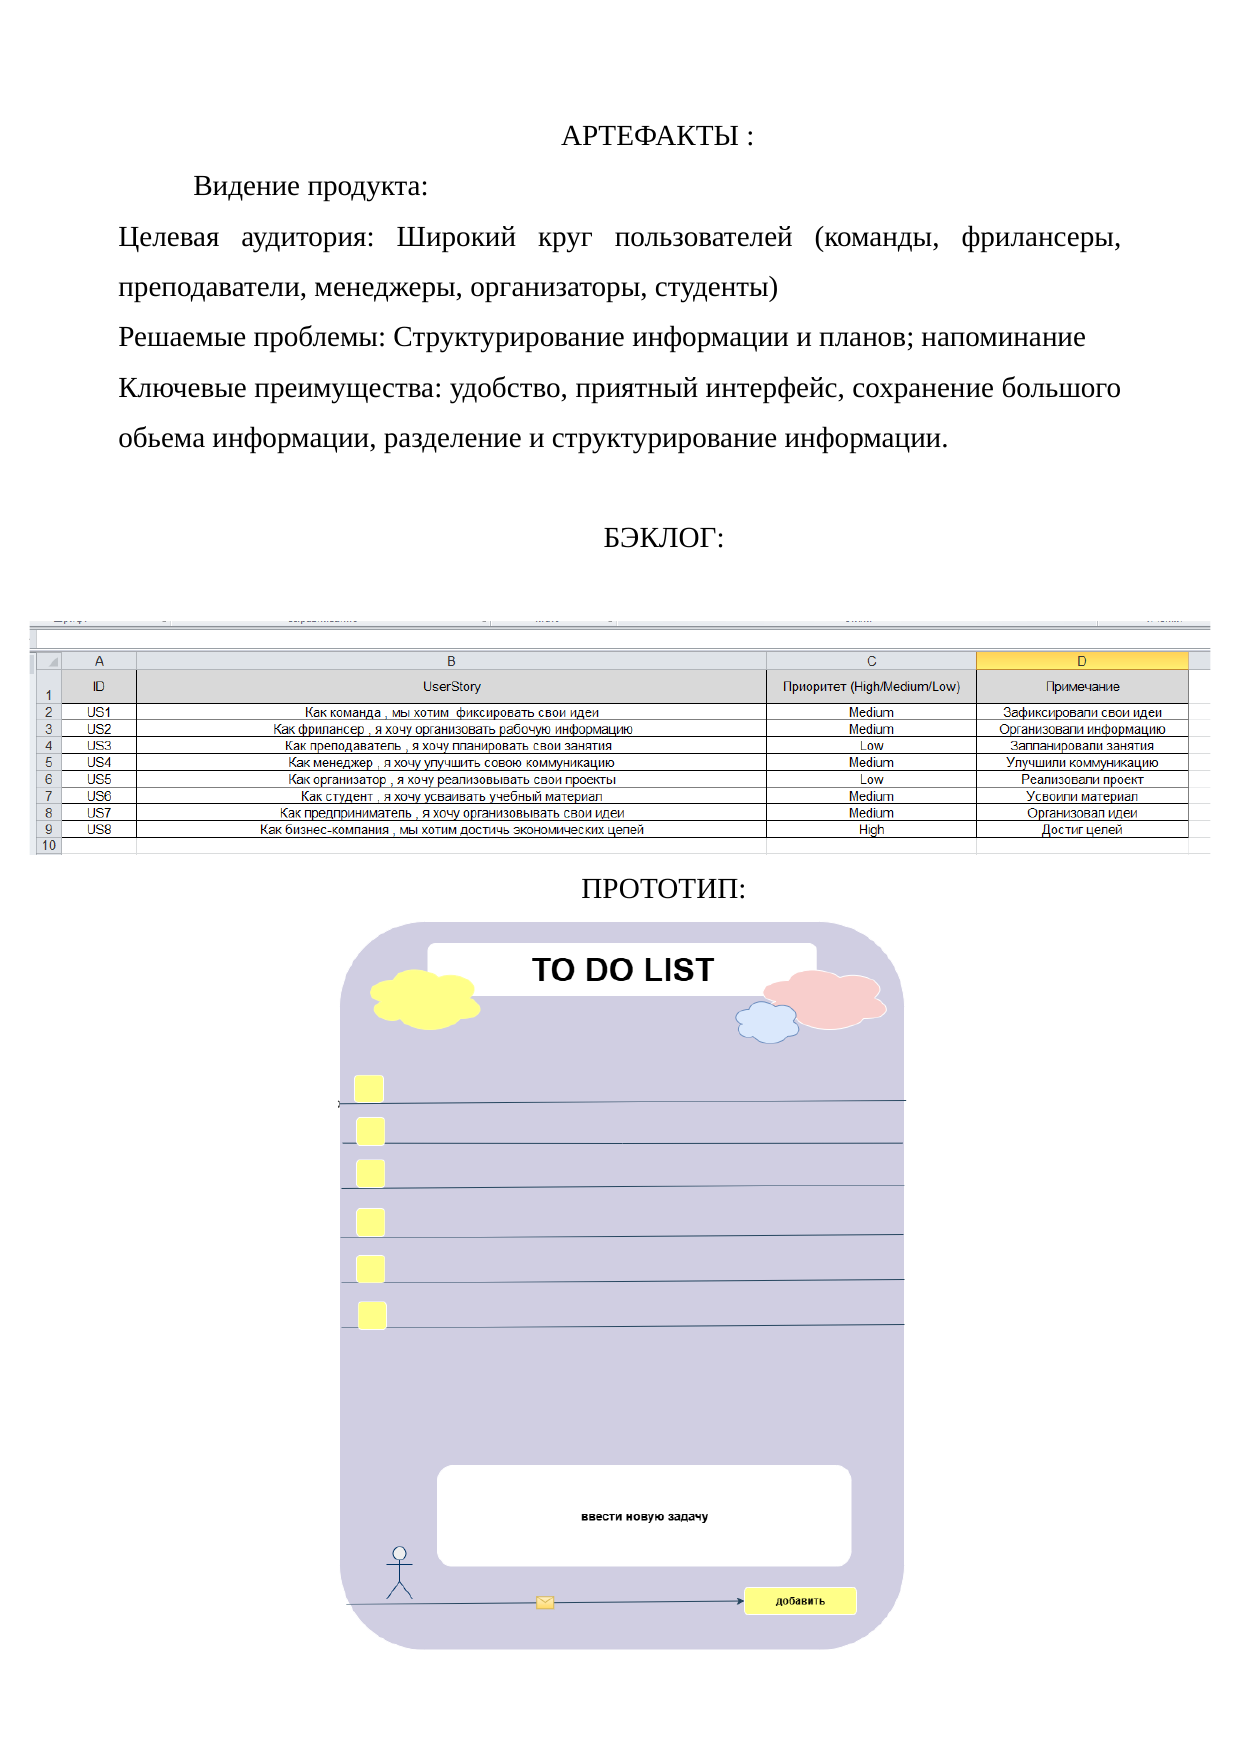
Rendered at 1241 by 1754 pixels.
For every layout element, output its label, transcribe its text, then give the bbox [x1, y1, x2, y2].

picture [333, 921, 907, 1650]
list АРТЕФАКТЫ : [156, 118, 1122, 152]
text ПРОТОТИП: [118, 855, 1122, 905]
text Целевая аудитория: Широкий круг пользователей (команды, фрилансеры, преподаватели, менеджеры, организаторы, студенты) [118, 219, 1122, 303]
list Видение продукта: [156, 168, 1122, 202]
text Решаемые проблемы: Структурирование информации и планов; напоминание [118, 319, 1122, 353]
picture [29, 621, 1211, 855]
text Ключевые преимущества: удобство, приятный интерфейс, сохранение большого обьема информации, разделение и структурирование информации. [118, 370, 1122, 453]
text БЭКЛОГ: [118, 521, 1122, 554]
